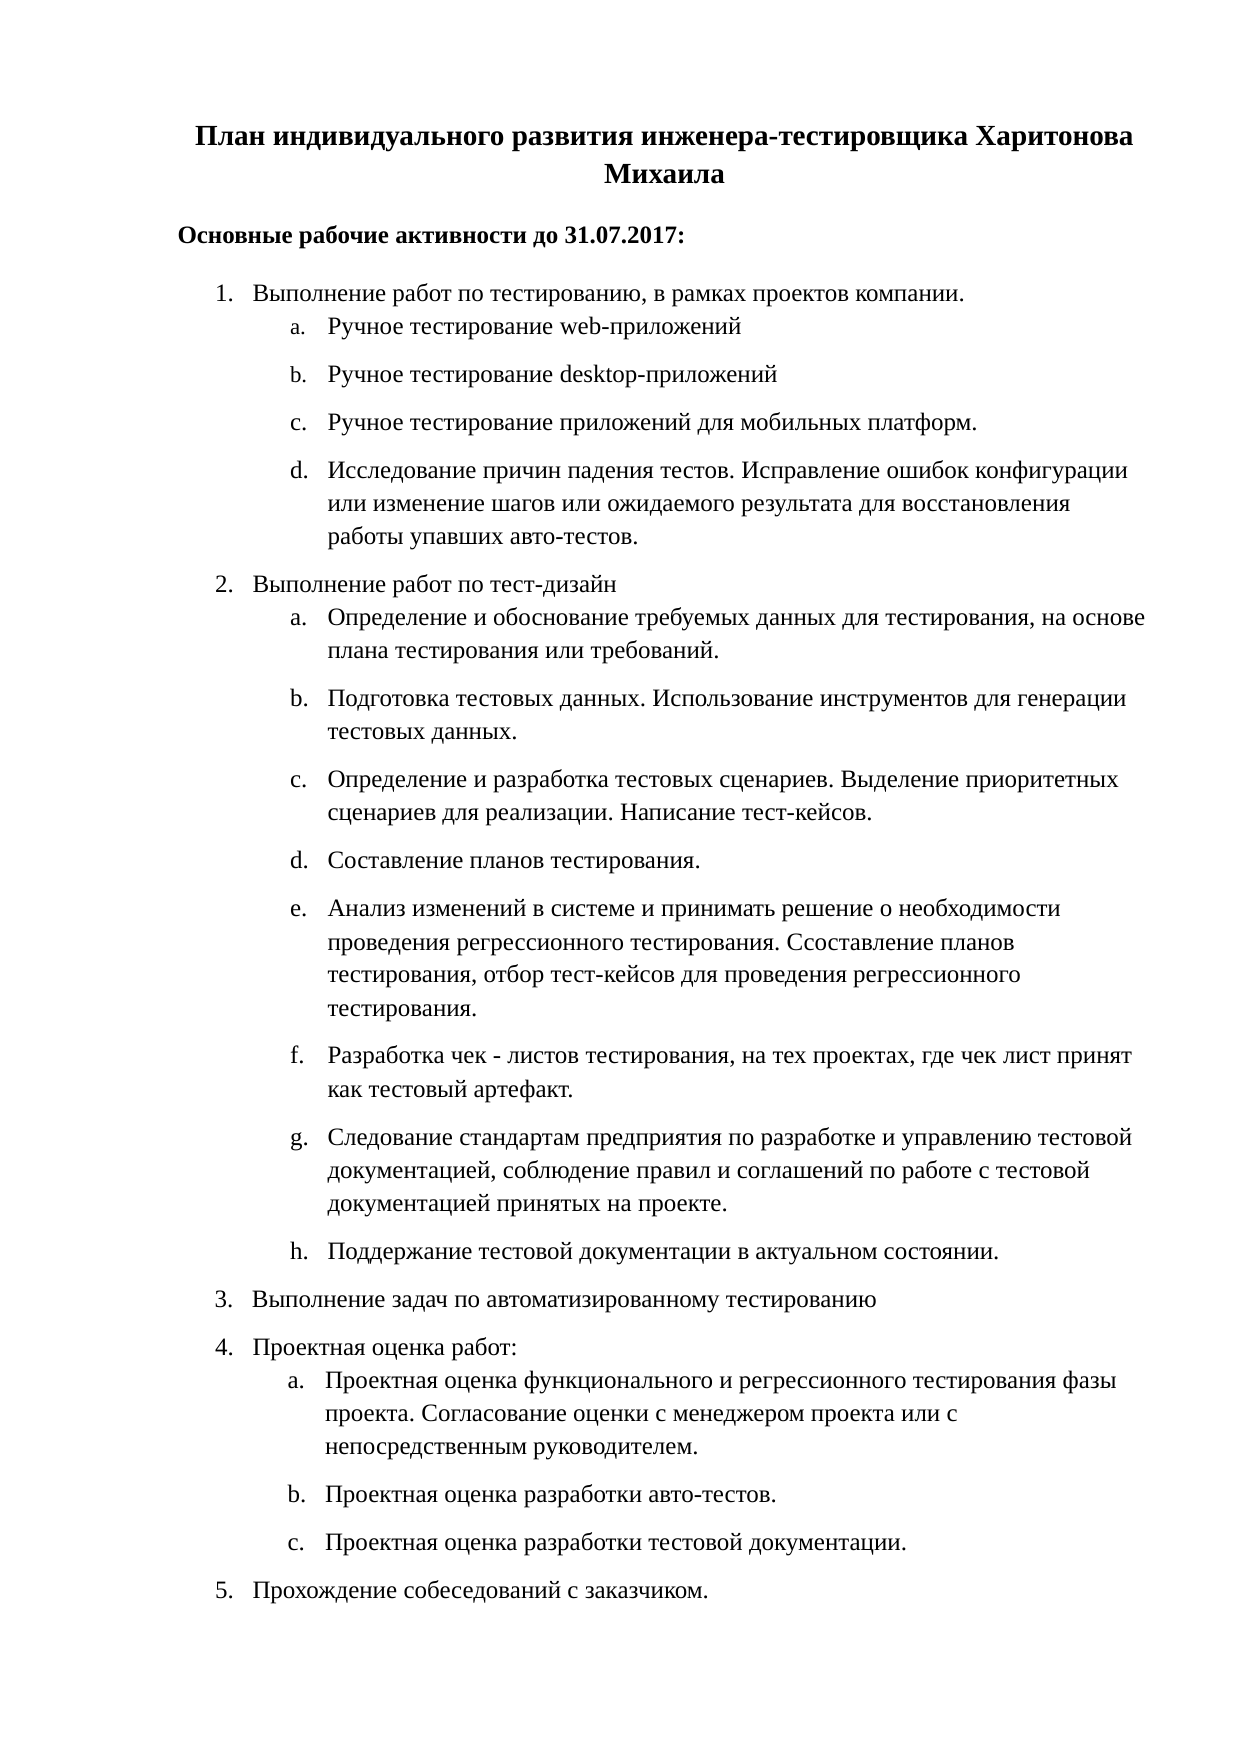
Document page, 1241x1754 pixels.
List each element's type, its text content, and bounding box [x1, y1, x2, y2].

list Проектная оценка функционального и регрессионного тестирования фазы проекта. Согласование оценки с менеджером проекта или с непосредственным руководителем. [287, 1365, 1152, 1459]
list Проектная оценка разработки авто-тестов. [287, 1479, 1152, 1508]
text План индивидуального развития инженера-тестировщика Харитонова Михаила [177, 118, 1152, 190]
list Прохождение собеседований с заказчиком. [215, 1575, 1152, 1604]
list Выполнение задач по автоматизированному тестированию [214, 1284, 1152, 1312]
list Ручное тестирование приложений для мобильных платформ. [290, 407, 1152, 436]
list Составление планов тестирования. [290, 846, 1152, 874]
list Определение и обоснование требуемых данных для тестирования, на основе плана тестирования или требований. [290, 602, 1152, 664]
list Исследование причин падения тестов. Исправление ошибок конфигурации или изменение шагов или ожидаемого результата для восстановления работы упавших авто-тестов. [290, 455, 1152, 550]
list Ручное тестирование web-приложений [290, 311, 1152, 340]
list Подготовка тестовых данных. Использование инструментов для генерации тестовых данных. [290, 683, 1152, 745]
list Разработка чек - листов тестирования, на тех проектах, где чек лист принят как тестовый артефакт. [290, 1041, 1152, 1102]
list Поддержание тестовой документации в актуальном состоянии. [290, 1236, 1152, 1264]
list Анализ изменений в системе и принимать решение о необходимости проведения регрессионного тестирования. Ссоставление планов тестирования, отбор тест-кейсов для проведения регрессионного тестирования. [290, 893, 1152, 1021]
list Выполнение работ по тестированию, в рамках проектов компании. [215, 278, 1152, 307]
text Основные рабочие активности до 31.07.2017: [177, 220, 1152, 249]
list Проектная оценка разработки тестовой документации. [287, 1527, 1152, 1556]
list Выполнение работ по тест-дизайн [215, 569, 1152, 598]
list Определение и разработка тестовых сценариев. Выделение приоритетных сценариев для реализации. Написание тест-кейсов. [290, 764, 1152, 826]
list Ручное тестирование desktop-приложений [290, 359, 1152, 388]
list Следование стандартам предприятия по разработке и управлению тестовой документацией, соблюдение правил и соглашений по работе с тестовой документацией принятых на проекте. [290, 1122, 1152, 1216]
list Проектная оценка работ: [215, 1332, 1152, 1361]
